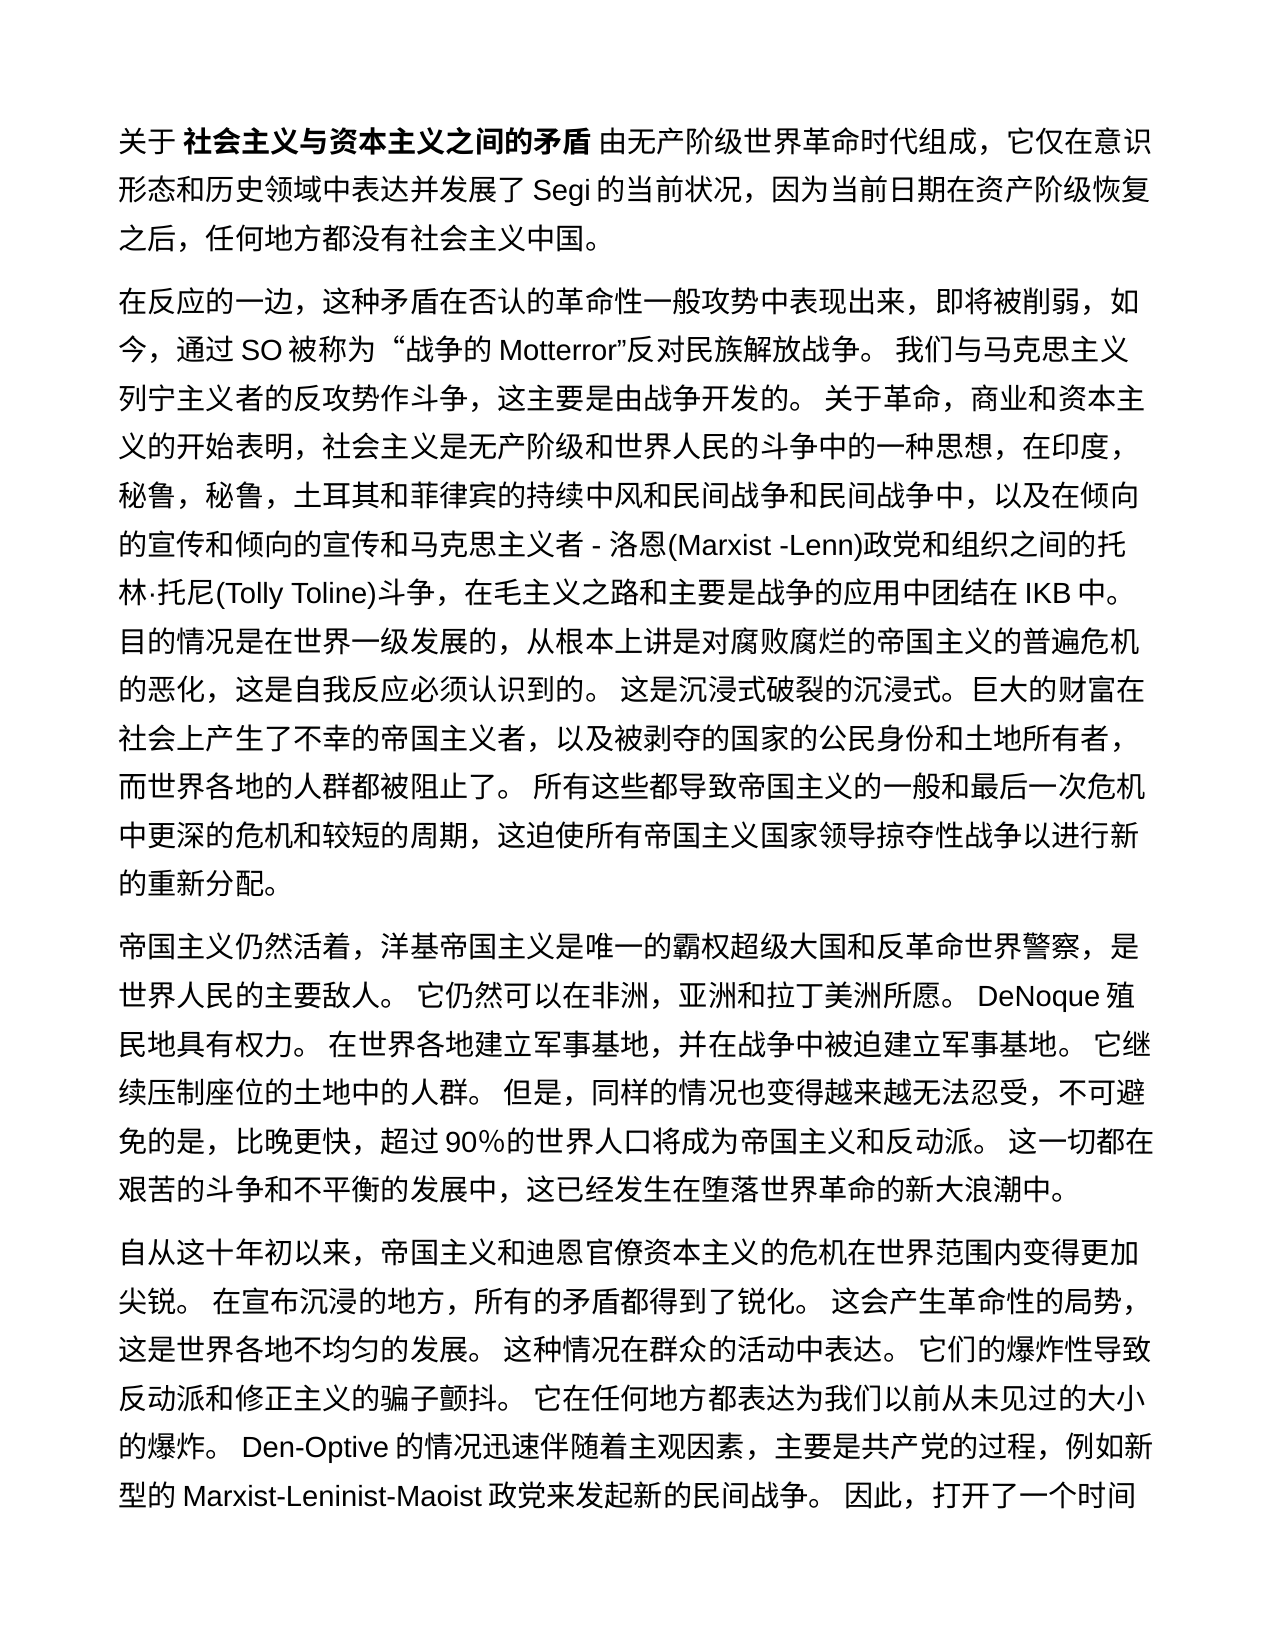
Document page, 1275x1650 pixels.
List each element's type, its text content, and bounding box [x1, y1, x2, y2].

text 在反应的一边，这种矛盾在否认的革命性一般攻势中表现出来，即将被削弱，如今，通过SO被称为“战争的Motterror”反对民族解放战争。 我们与马克思主义列宁主义者的反攻势作斗争，这主要是由战争开发的。 关于革命，商业和资本主义的开始表明，社会主义是无产阶级和世界人民的斗争中的一种思想，在印度，秘鲁，秘鲁，土耳其和菲律宾的持续中风和民间战争和民间战争中，以及在倾向的宣传和倾向的宣传和马克思主义者 - 洛恩(Marxist -Lenn)政党和组织之间的托林·托尼(Tolly Toline)斗争，在毛主义之路和主要是战争的应用中团结在IKB中。目的情况是在世界一级发展的，从根本上讲是对腐败腐烂的帝国主义的普遍危机的恶化，这是自我反应必须认识到的。 这是沉浸式破裂的沉浸式。巨大的财富在社会上产生了不幸的帝国主义者，以及被剥夺的国家的公民身份和土地所有者，而世界各地的人群都被阻止了。 所有这些都导致帝国主义的一般和最后一次危机中更深的危机和较短的周期，这迫使所有帝国主义国家领导掠夺性战争以进行新的重新分配。 [118, 278, 1157, 903]
text 关于 社会主义与资本主义之间的矛盾 由无产阶级世界革命时代组成，它仅在意识形态和历史领域中表达并发展了Segi的当前状况，因为当前日期在资产阶级恢复之后，任何地方都没有社会主义中国。 [118, 118, 1157, 257]
text 帝国主义仍然活着，洋基帝国主义是唯一的霸权超级大国和反革命世界警察，是世界人民的主要敌人。 它仍然可以在非洲，亚洲和拉丁美洲所愿。 DeNoque殖民地具有权力。 在世界各地建立军事基地，并在战争中被迫建立军事基地。 它继续压制座位的土地中的人群。 但是，同样的情况也变得越来越无法忍受，不可避免的是，比晚更快，超过90％的世界人口将成为帝国主义和反动派。 这一切都在艰苦的斗争和不平衡的发展中，这已经发生在堕落世界革命的新大浪潮中。 [118, 924, 1157, 1209]
text 自从这十年初以来，帝国主义和迪恩官僚资本主义的危机在世界范围内变得更加尖锐。 在宣布沉浸的地方，所有的矛盾都得到了锐化。 这会产生革命性的局势，这是世界各地不均匀的发展。 这种情况在群众的活动中表达。 它们的爆炸性导致反动派和修正主义的骗子颤抖。 它在任何地方都表达为我们以前从未见过的大小的爆炸。 Den-Optive的情况迅速伴随着主观因素，主要是共产党的过程，例如新型的Marxist-Leninist-Maoist政党来发起新的民间战争。 因此，打开了一个时间 [118, 1230, 1157, 1515]
